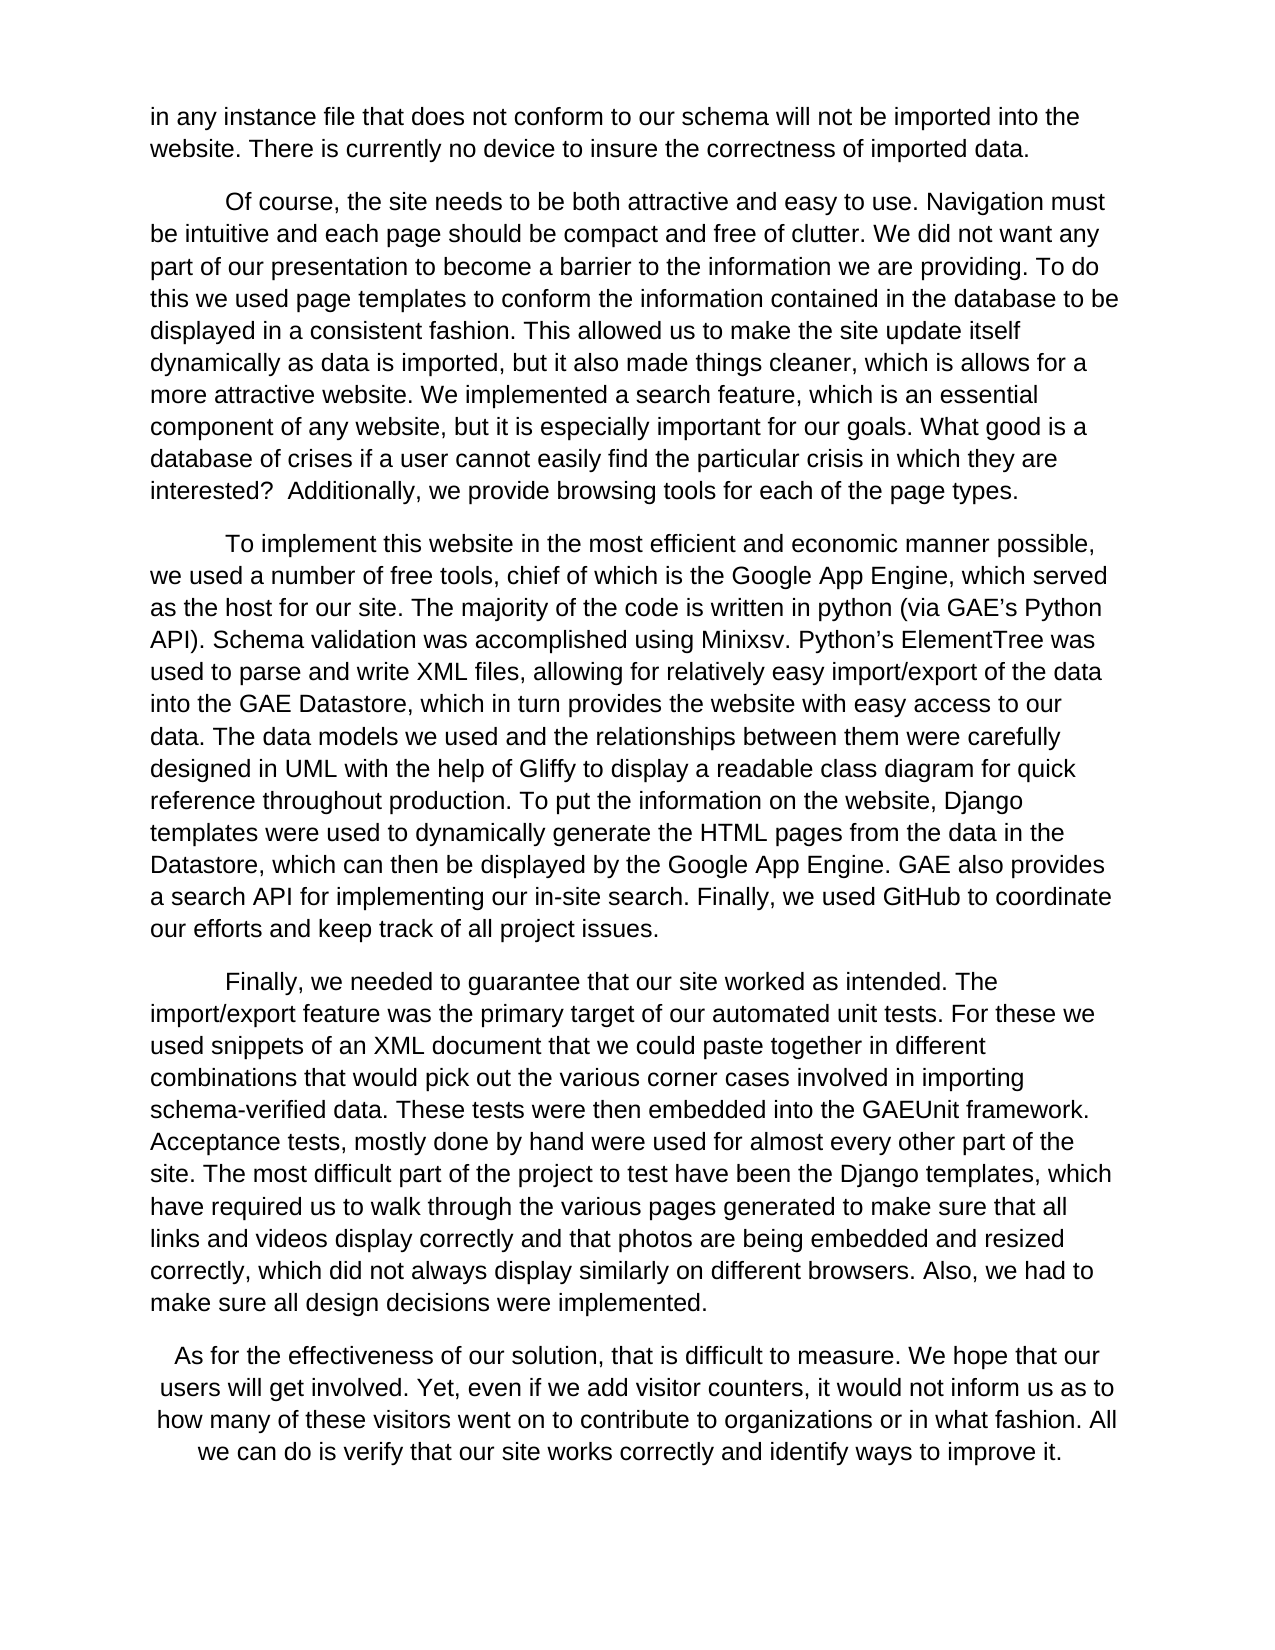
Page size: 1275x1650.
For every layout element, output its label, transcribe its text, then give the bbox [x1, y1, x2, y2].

text To implement this website in the most efficient and economic manner possible, we used a number of free tools, chief of which is the Google App Engine, which served as the host for our site. The majority of the code is written in python (via GAE’s Python API). Schema validation was accomplished using Minixsv. Python’s ElementTree was used to parse and write XML files, allowing for relatively easy import/export of the data into the GAE Datastore, which in turn provides the website with easy access to our data. The data models we used and the relationships between them were carefully designed in UML with the help of Gliffy to display a readable class diagram for quick reference throughout production. To put the information on the website, Django templates were used to dynamically generate the HTML pages from the data in the Datastore, which can then be displayed by the Google App Engine. GAE also provides a search API for implementing our in-site search. Finally, we used GitHub to coordinate our efforts and keep track of all project issues. [150, 530, 1125, 943]
text Of course, the site needs to be both attractive and easy to use. Navigation must be intuitive and each page should be compact and free of clutter. We did not want any part of our presentation to become a barrier to the information we are providing. To do this we used page templates to conform the information contained in the database to be displayed in a consistent fashion. This allowed us to make the site update itself dynamically as data is imported, but it also made things cleaner, which is allows for a more attractive website. We implemented a search feature, which is an essential component of any website, but it is especially important for our goals. What good is a database of crises if a user cannot easily find the particular crisis in which they are interested? Additionally, we provide browsing tools for each of the page types. [150, 188, 1125, 505]
text Finally, we needed to guarantee that our site worked as intended. The import/export feature was the primary target of our automated unit tests. For these we used snippets of an XML document that we could paste together in different combinations that would pick out the various corner cases involved in importing schema-verified data. These tests were then embedded into the GAEUnit framework. Acceptance tests, mostly done by hand were used for almost every other part of the site. The most difficult part of the project to test have been the Django templates, which have required us to walk through the various pages generated to make sure that all links and videos display correctly and that photos are being embedded and resized correctly, which did not always display similarly on different browsers. Also, we had to make sure all design decisions were implemented. [150, 968, 1125, 1316]
text in any instance file that does not conform to our schema will not be imported into the website. There is currently no device to insure the correctness of imported data. [150, 103, 1125, 163]
subtitle As for the effectiveness of our solution, that is difficult to measure. We hope that our users will get involved. Yet, even if we add visitor counters, it would not inform us as to how many of these visitors went on to contribute to organizations or in what fashion. All we can do is verify that our site works correctly and identify ways to improve it. [150, 1341, 1125, 1466]
